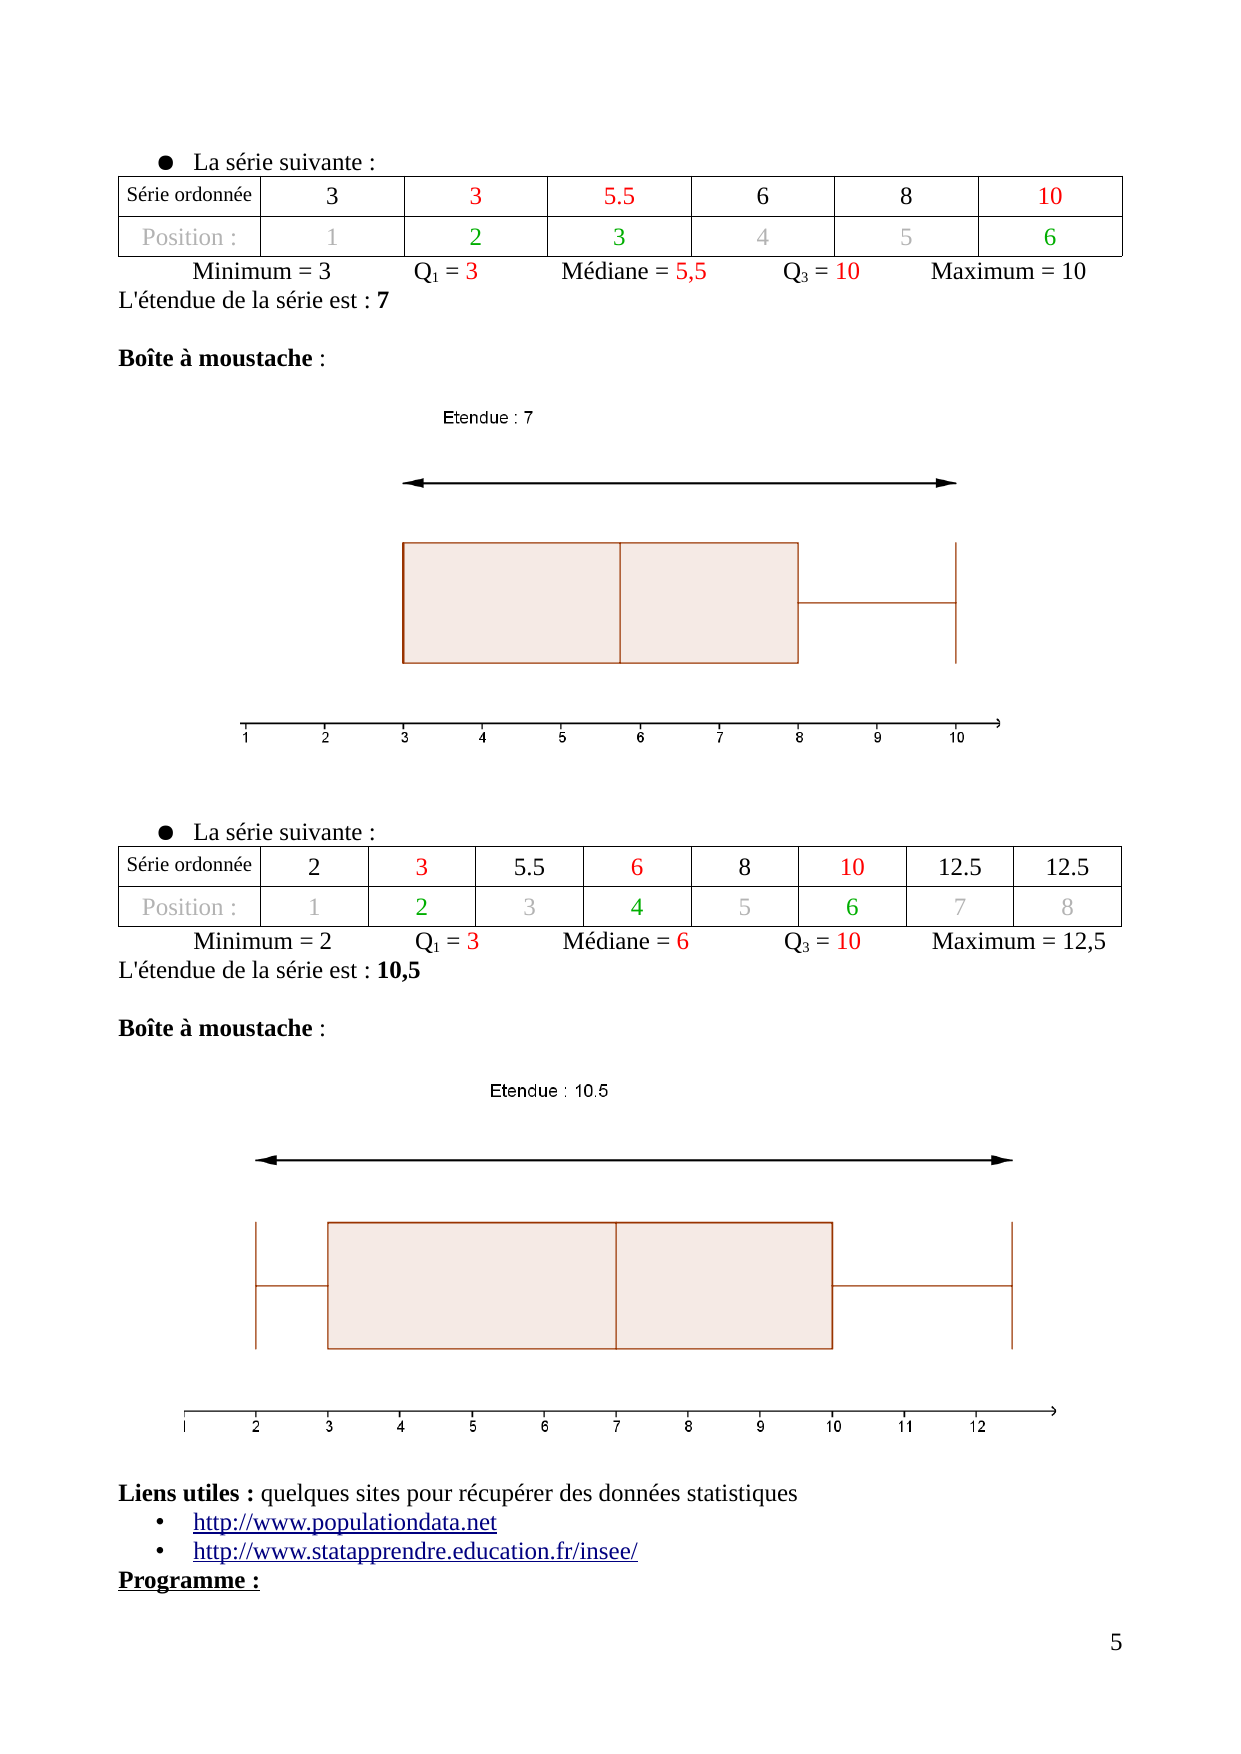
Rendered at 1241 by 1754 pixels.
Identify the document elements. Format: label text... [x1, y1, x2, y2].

table_header 12,5 [1014, 847, 1121, 886]
table_header 5,5 [548, 177, 691, 216]
table_header 6 [692, 177, 834, 216]
table_header 2 [261, 847, 368, 886]
table_cell 2 [369, 887, 475, 926]
table_cell 7 [907, 887, 1013, 926]
table_cell 2 [405, 217, 547, 256]
table_header 3 [369, 847, 475, 886]
text Minimum = 3 Q1 = 3 Médiane = 5,5 Q3 = 10 Maximum = 10 [118, 257, 1122, 285]
list http://www.statapprendre.education.fr/insee/ [156, 1536, 1122, 1565]
table_cell 5 [835, 217, 978, 256]
list http://www.populationdata.net [156, 1507, 1122, 1536]
table_cell 1 [261, 887, 368, 926]
table_header 8 [835, 177, 978, 216]
list La série suivante : [156, 817, 1122, 846]
table_cell 4 [692, 217, 834, 256]
text Programme : [118, 1565, 1122, 1593]
table_cell 3 [476, 887, 583, 926]
text Liens utiles : quelques sites pour récupérer des données statistiques [118, 1478, 1122, 1507]
table_cell Position : [119, 217, 260, 256]
text Boîte à moustache : [118, 343, 1122, 371]
text Boîte à moustache : [118, 1013, 1122, 1041]
table_header 6 [584, 847, 691, 886]
table_header 10 [799, 847, 906, 886]
table_cell 3 [548, 217, 691, 256]
table_cell 4 [584, 887, 691, 926]
table_cell 1 [261, 217, 404, 256]
list Minimum = 2 Q1 = 3 Médiane = 6 Q3 = 10 Maximum = 12,5 [156, 927, 1122, 955]
table_header 8 [692, 847, 798, 886]
table_cell 5 [692, 887, 798, 926]
list La série suivante : [156, 147, 1122, 176]
table_header 12,5 [907, 847, 1013, 886]
table_cell 6 [979, 217, 1122, 256]
table_header Série ordonnée [119, 847, 260, 886]
table_cell 6 [799, 887, 906, 926]
table_header Série ordonnée [119, 177, 260, 216]
table_header 5,5 [476, 847, 583, 886]
text L'étendue de la série est : 10,5 [118, 955, 1122, 984]
table_header 3 [261, 177, 404, 216]
table_header 3 [405, 177, 547, 216]
table_header 10 [979, 177, 1122, 216]
table_cell Position : [119, 887, 260, 926]
table_cell 8 [1014, 887, 1121, 926]
text L'étendue de la série est : 7 [118, 285, 1122, 314]
